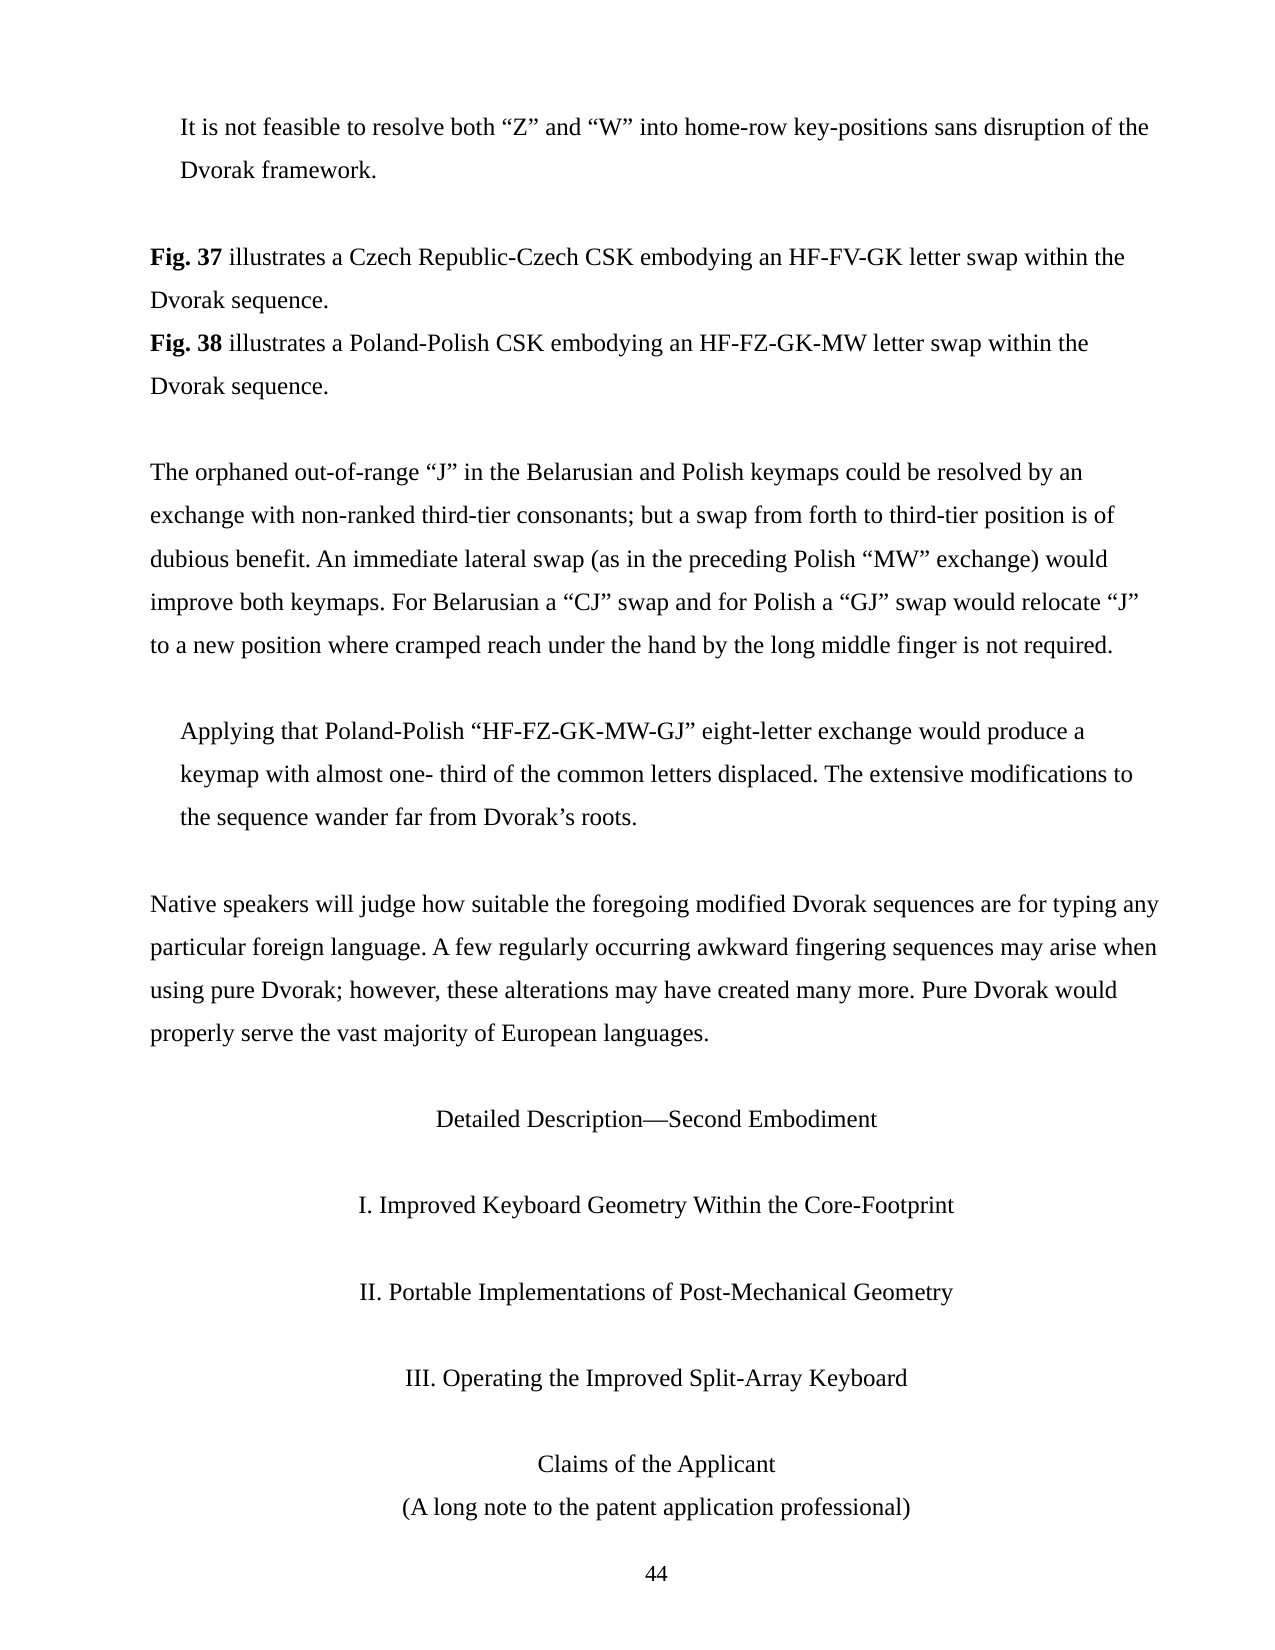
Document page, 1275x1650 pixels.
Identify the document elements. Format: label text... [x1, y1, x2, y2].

text Detailed Description―Second Embodiment [150, 1104, 1162, 1133]
text It is not feasible to resolve both “Z” and “W” into home-row key-positions sans disruption of the Dvorak framework. [180, 112, 1162, 184]
text Claims of the Applicant [150, 1449, 1162, 1478]
text Native speakers will judge how suitable the foregoing modified Dvorak sequences are for typing any particular foreign language. A few regularly occurring awkward fingering sequences may arise when using pure Dvorak; however, these alterations may have created many more. Pure Dvorak would properly serve the vast majority of European languages. [150, 889, 1162, 1047]
text I. Improved Keyboard Geometry Within the Core-Footprint [150, 1191, 1162, 1219]
text (A long note to the patent application professional) [150, 1492, 1162, 1521]
text The orphaned out-of-range “J” in the Belarusian and Polish keymaps could be resolved by an exchange with non-ranked third-tier consonants; but a swap from forth to third-tier position is of dubious benefit. An immediate lateral swap (as in the preceding Polish “MW” exchange) would improve both keymaps. For Belarusian a “CJ” swap and for Polish a “GJ” swap would relocate “J” to a new position where cramped reach under the hand by the long middle finger is not required. [150, 457, 1162, 659]
text II. Portable Implementations of Post-Mechanical Geometry [150, 1277, 1162, 1306]
text Applying that Poland-Polish “HF-FZ-GK-MW-GJ” eight-letter exchange would produce a keymap with almost one- third of the common letters displaced. The extensive modifications to the sequence wander far from Dvorak’s roots. [180, 716, 1162, 831]
text III. Operating the Improved Split-Array Keyboard [150, 1363, 1162, 1392]
text Fig. 37 illustrates a Czech Republic-Czech CSK embodying an HF-FV-GK letter swap within the Dvorak sequence. [150, 242, 1162, 314]
text Fig. 38 illustrates a Poland-Polish CSK embodying an HF-FZ-GK-MW letter swap within the Dvorak sequence. [150, 328, 1162, 400]
